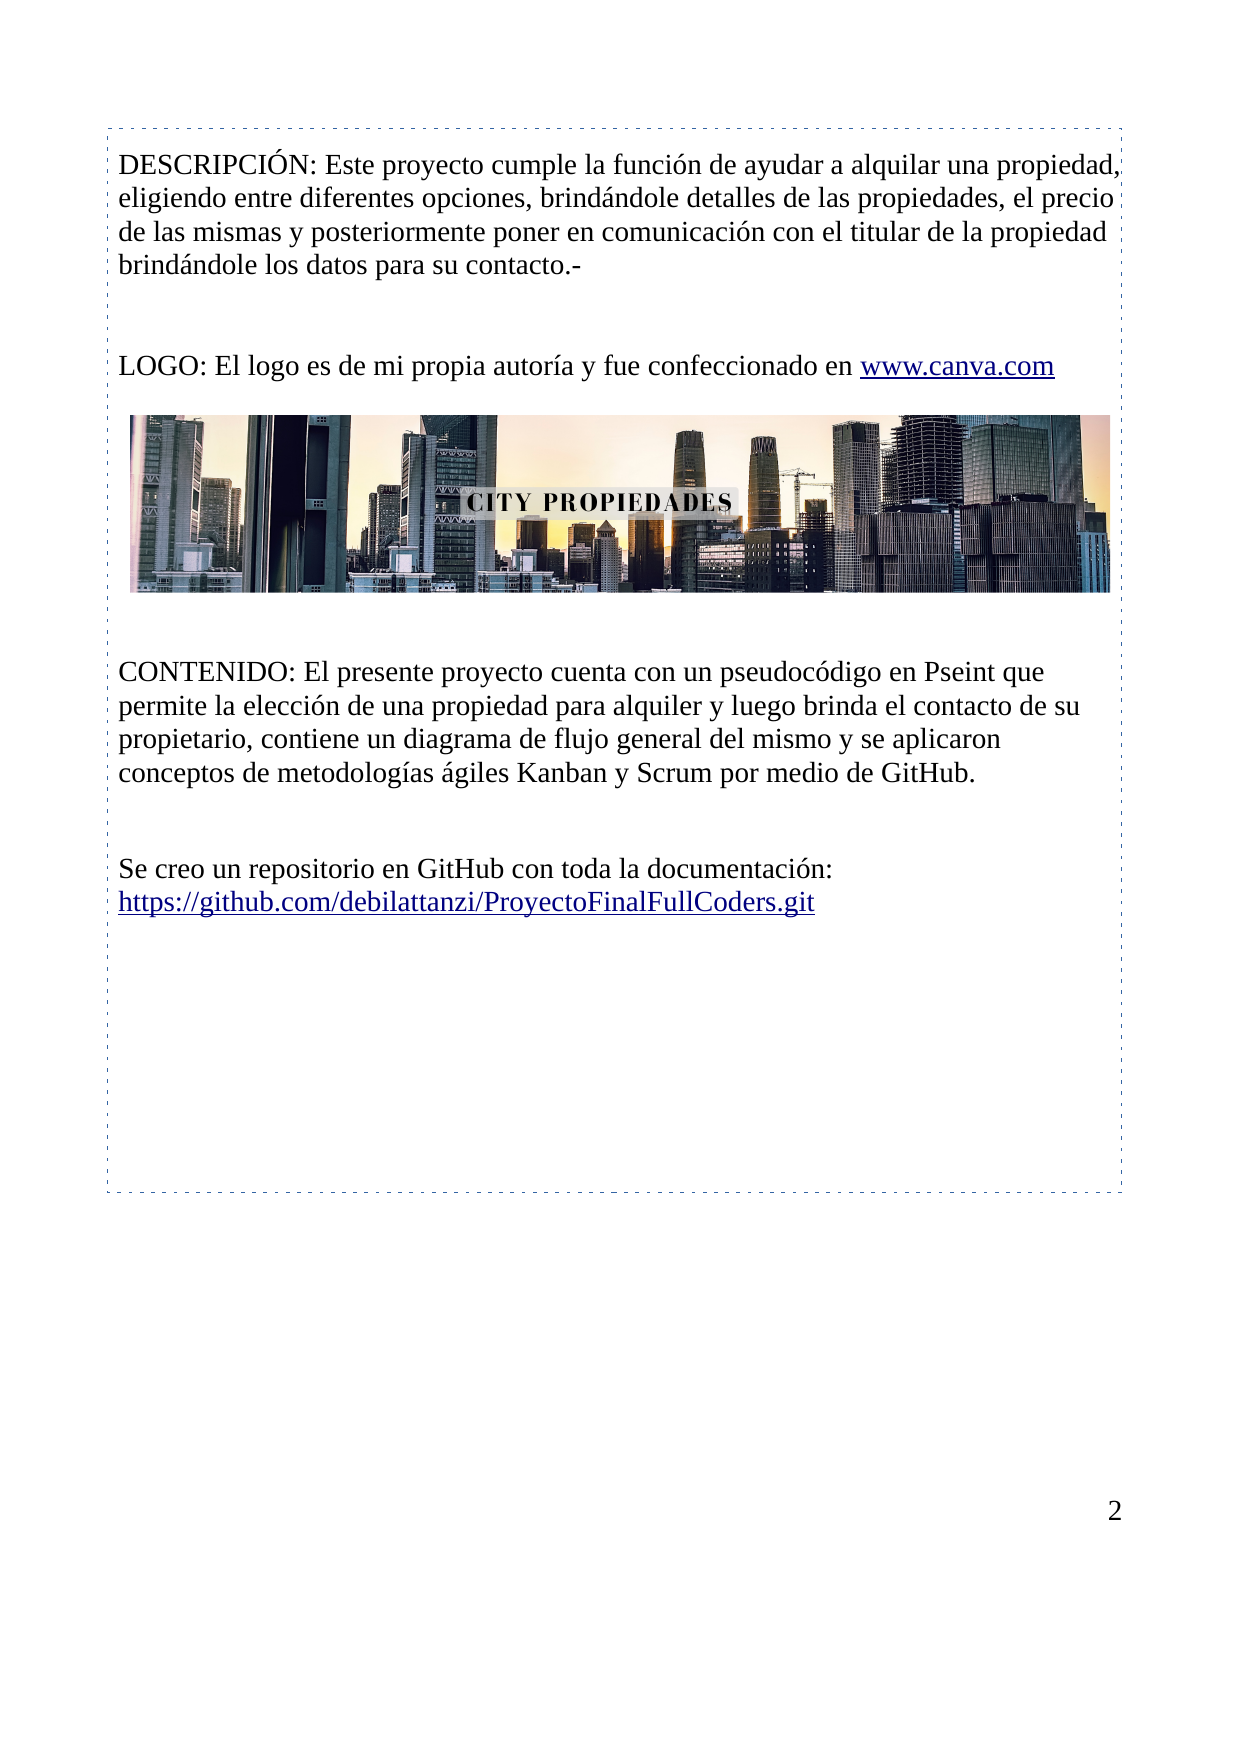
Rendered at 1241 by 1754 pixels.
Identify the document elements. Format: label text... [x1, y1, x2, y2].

text LOGO: El logo es de mi propia autoría y fue confeccionado en www.canva.com [118, 348, 1122, 382]
text CONTENIDO: El presente proyecto cuenta con un pseudocódigo en Pseint que permite la elección de una propiedad para alquiler y luego brinda el contacto de su propietario, contiene un diagrama de flujo general del mismo y se aplicaron conceptos de metodologías ágiles Kanban y Scrum por medio de GitHub. [118, 654, 1122, 789]
picture [130, 415, 1111, 593]
text Se creo un repositorio en GitHub con toda la documentación: https://github.com/debilattanzi/ProyectoFinalFullCoders.git [118, 851, 1122, 918]
text DESCRIPCIÓN: Este proyecto cumple la función de ayudar a alquilar una propiedad, eligiendo entre diferentes opciones, brindándole detalles de las propiedades, el precio de las mismas y posteriormente poner en comunicación con el titular de la propiedad brindándole los datos para su contacto.- [118, 147, 1122, 281]
text 2 [118, 1493, 1122, 1527]
